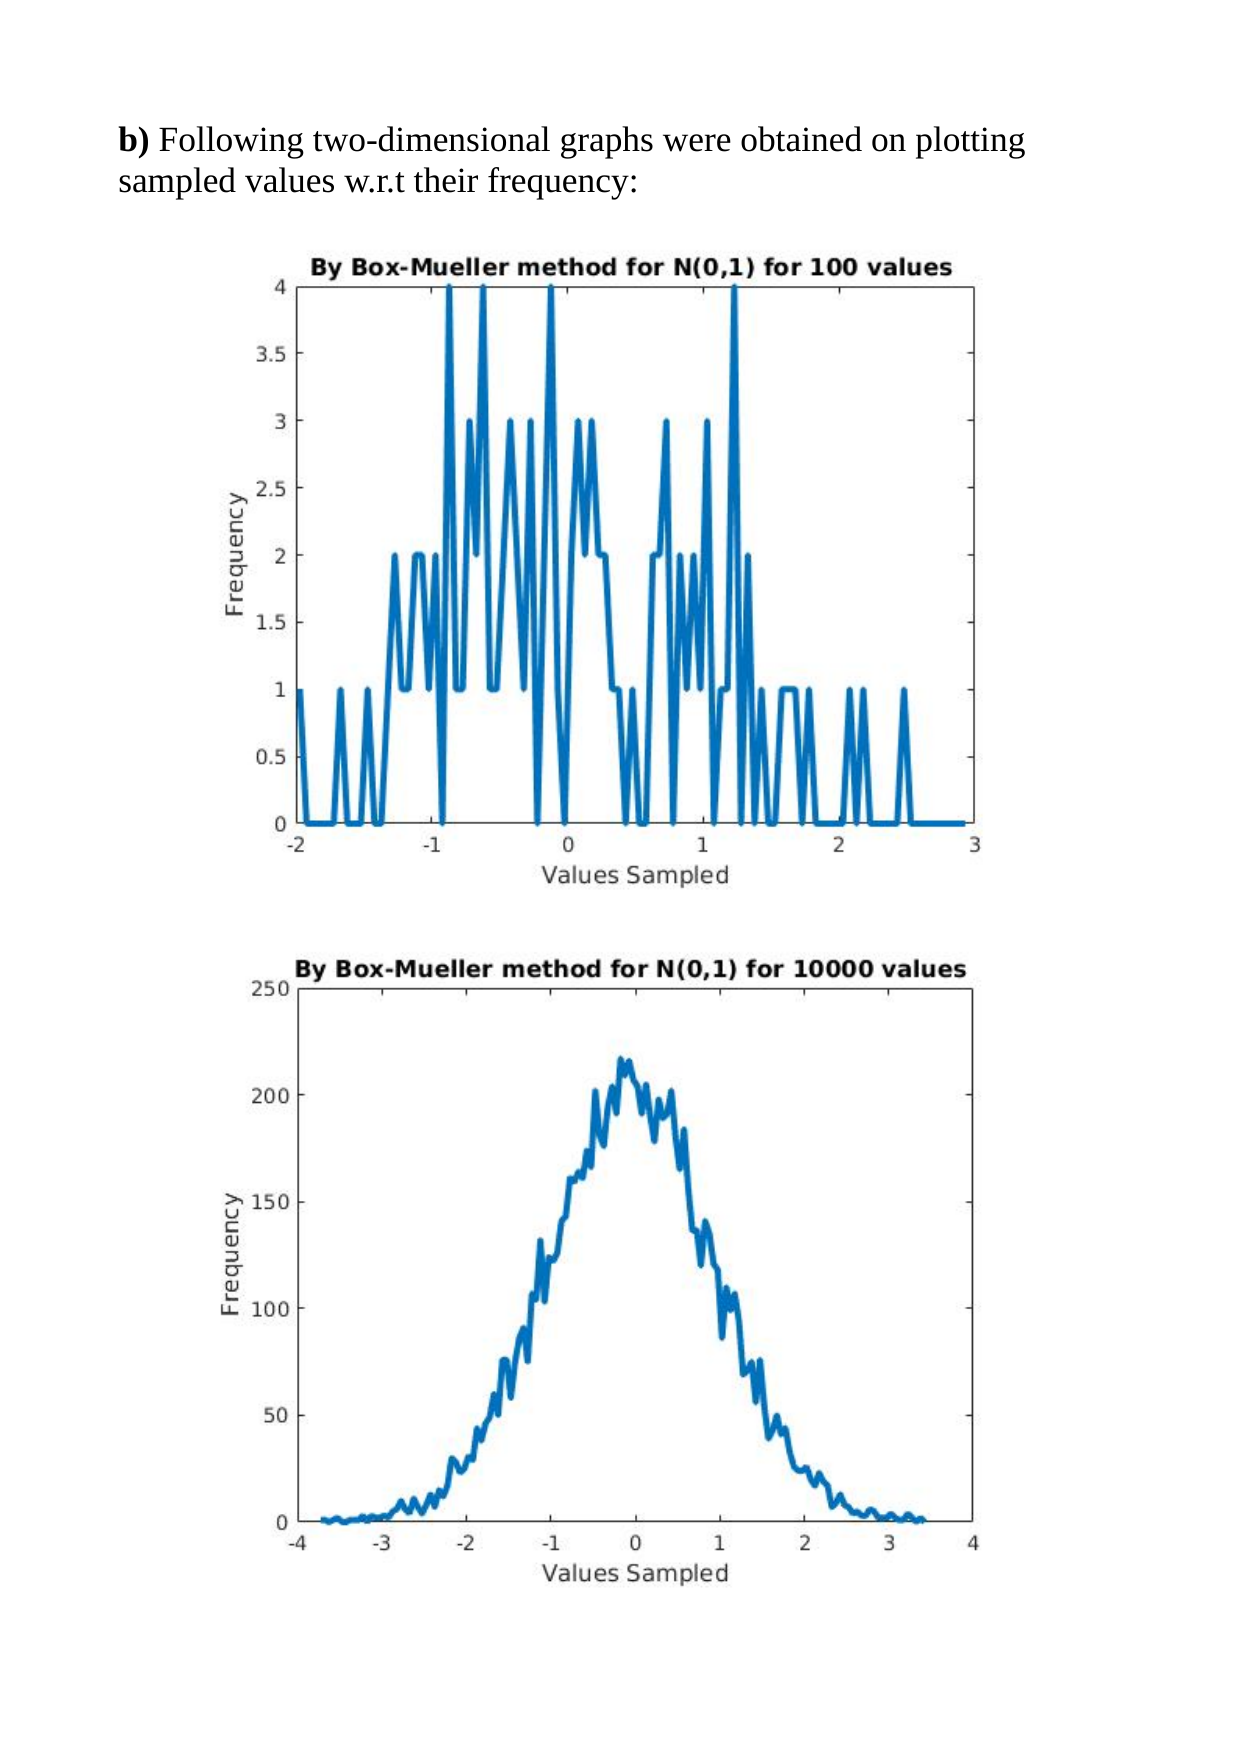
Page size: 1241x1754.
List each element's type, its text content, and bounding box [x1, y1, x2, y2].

picture [182, 238, 1058, 896]
text b) Following two-dimensional graphs were obtained on plotting sampled values w.r.t their frequency: [118, 118, 1122, 200]
picture [184, 941, 1056, 1594]
